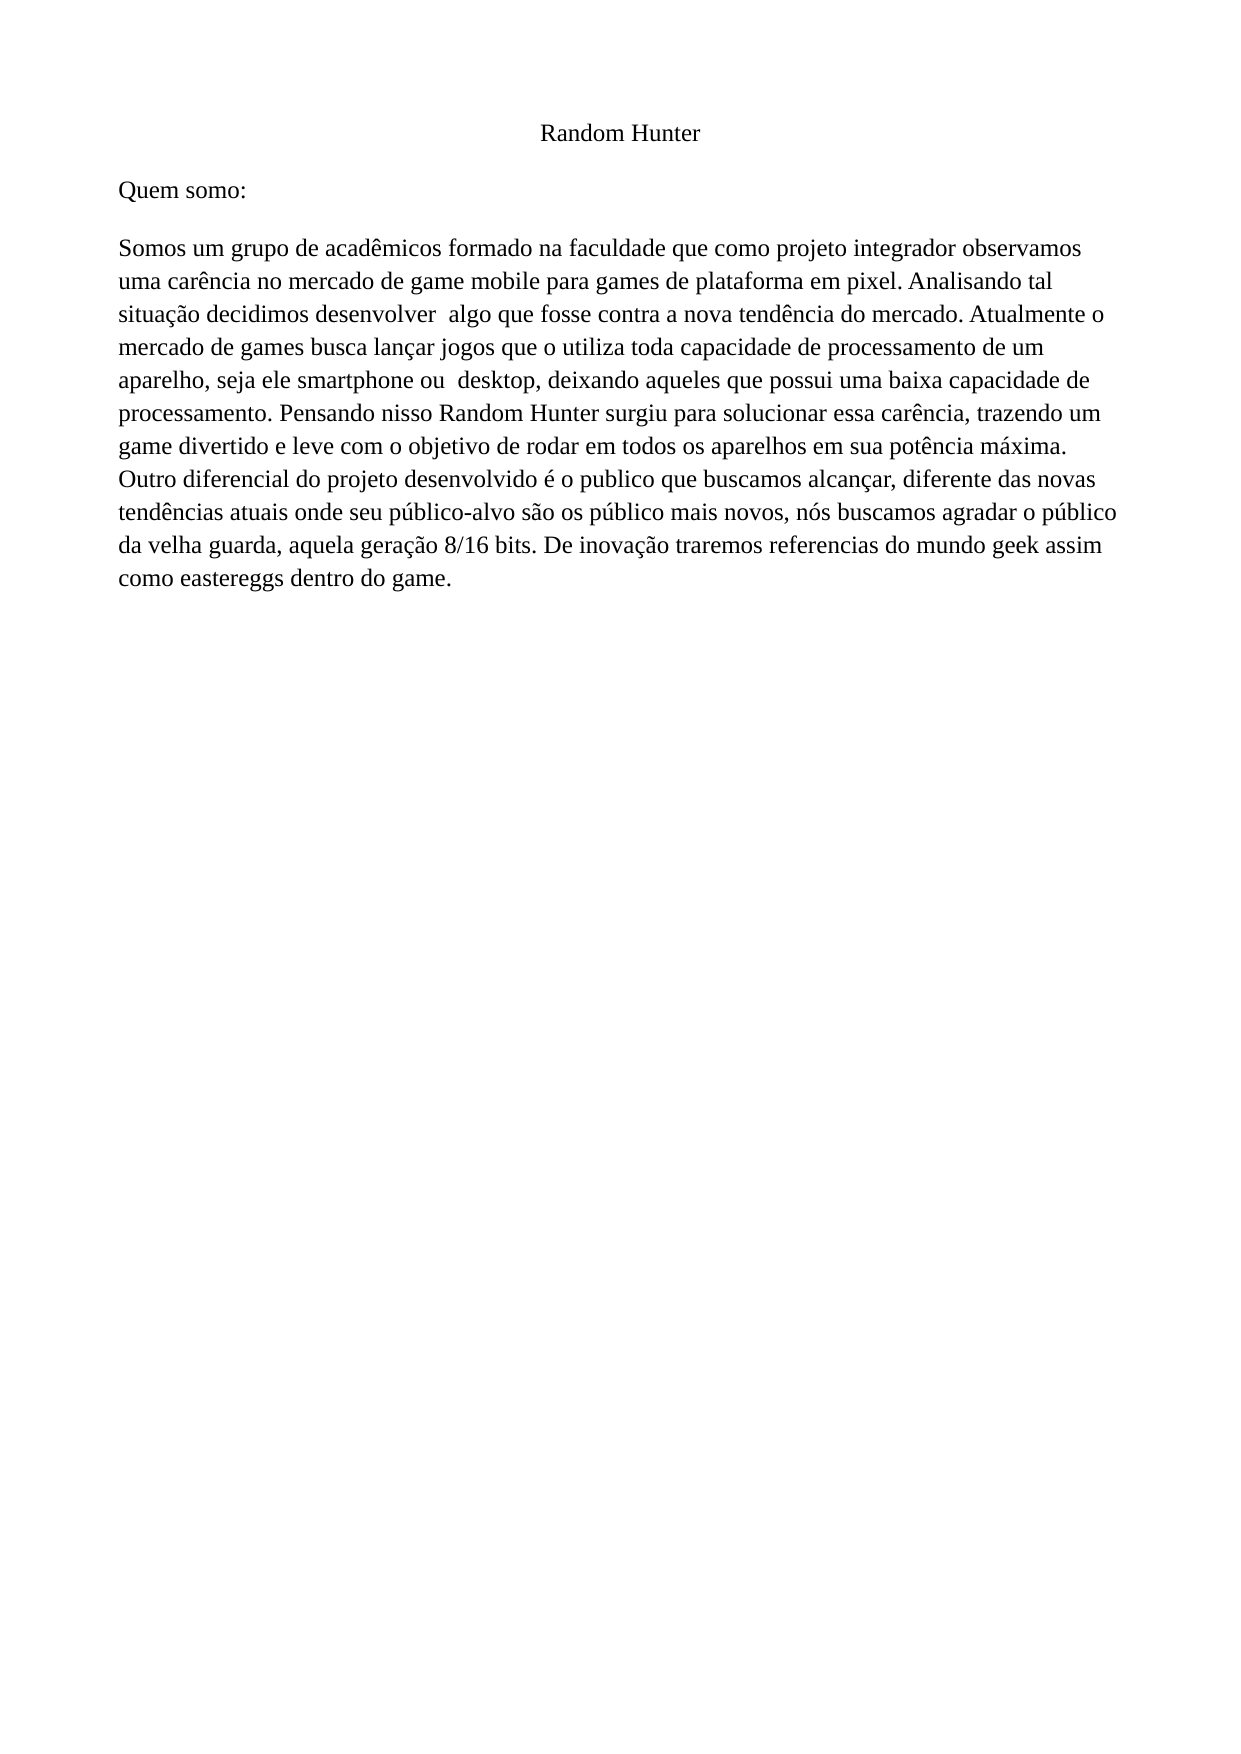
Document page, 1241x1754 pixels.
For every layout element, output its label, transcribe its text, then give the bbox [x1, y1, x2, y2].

text Random Hunter [118, 118, 1122, 147]
text Quem somo: [118, 176, 1122, 204]
text Somos um grupo de acadêmicos formado na faculdade que como projeto integrador observamos uma carência no mercado de game mobile para games de plataforma em pixel. Analisando tal situação decidimos desenvolver algo que fosse contra a nova tendência do mercado. Atualmente o mercado de games busca lançar jogos que o utiliza toda capacidade de processamento de um aparelho, seja ele smartphone ou desktop, deixando aqueles que possui uma baixa capacidade de processamento. Pensando nisso Random Hunter surgiu para solucionar essa carência, trazendo um game divertido e leve com o objetivo de rodar em todos os aparelhos em sua potência máxima. Outro diferencial do projeto desenvolvido é o publico que buscamos alcançar, diferente das novas tendências atuais onde seu público-alvo são os público mais novos, nós buscamos agradar o público da velha guarda, aquela geração 8/16 bits. De inovação traremos referencias do mundo geek assim como eastereggs dentro do game. [118, 233, 1122, 592]
